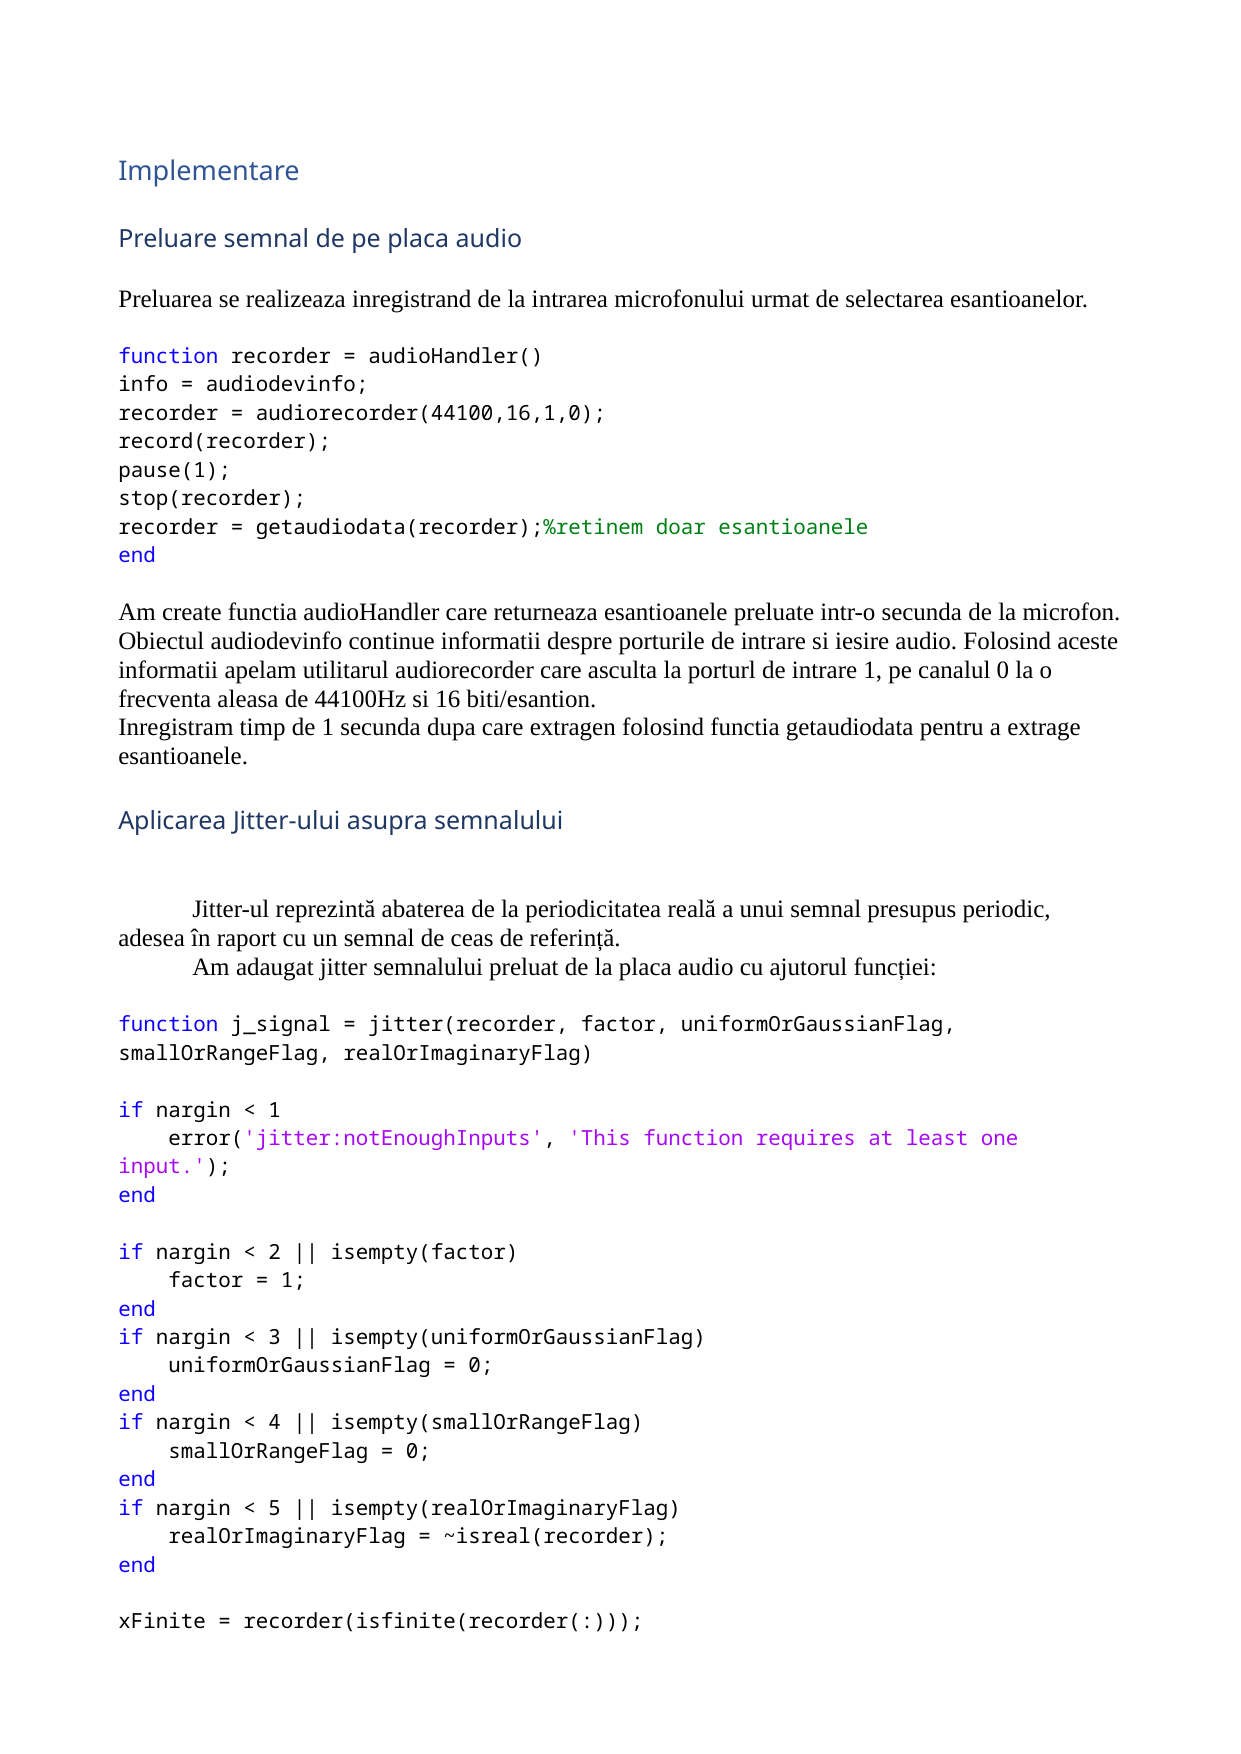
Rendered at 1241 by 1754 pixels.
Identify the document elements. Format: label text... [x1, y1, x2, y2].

text stop(recorder); [118, 483, 1122, 512]
text realOrImaginaryFlag = ~isreal(recorder); [118, 1521, 1122, 1550]
text uniformOrGaussianFlag = 0; [118, 1351, 1122, 1379]
text end [118, 540, 1122, 569]
text if nargin < 5 || isempty(realOrImaginaryFlag) [118, 1493, 1122, 1521]
text factor = 1; [118, 1265, 1122, 1294]
text pause(1); [118, 455, 1122, 483]
text record(recorder); [118, 426, 1122, 455]
text info = audiodevinfo; [118, 369, 1122, 398]
text Preluarea se realizeaza inregistrand de la intrarea microfonului urmat de selectarea esantioanelor. [118, 284, 1122, 312]
text function j_signal = jitter(recorder, factor, uniformOrGaussianFlag, smallOrRangeFlag, realOrImaginaryFlag) [118, 1009, 1122, 1066]
text xFinite = recorder(isfinite(recorder(:))); [118, 1607, 1122, 1635]
subtitle Aplicarea Jitter-ului asupra semnalului [118, 803, 1122, 837]
text end [118, 1294, 1122, 1322]
text Inregistram timp de 1 secunda dupa care extragen folosind functia getaudiodata pentru a extrage esantioanele. [118, 712, 1122, 770]
text if nargin < 3 || isempty(uniformOrGaussianFlag) [118, 1322, 1122, 1351]
text Jitter-ul reprezintă abaterea de la periodicitatea reală a unui semnal presupus periodic, adesea în raport cu un semnal de ceas de referință. [118, 894, 1122, 952]
text end [118, 1379, 1122, 1407]
text end [118, 1464, 1122, 1493]
text function recorder = audioHandler() [118, 341, 1122, 369]
text if nargin < 1 [118, 1095, 1122, 1123]
text if nargin < 2 || isempty(factor) [118, 1237, 1122, 1265]
text Obiectul audiodevinfo continue informatii despre porturile de intrare si iesire audio. Folosind aceste informatii apelam utilitarul audiorecorder care asculta la porturl de intrare 1, pe canalul 0 la o frecventa aleasa de 44100Hz si 16 biti/esantion. [118, 626, 1122, 712]
subtitle Implementare [118, 151, 1122, 188]
text if nargin < 4 || isempty(smallOrRangeFlag) [118, 1407, 1122, 1436]
text error('jitter:notEnoughInputs', 'This function requires at least one input.'); [118, 1123, 1122, 1180]
text smallOrRangeFlag = 0; [118, 1436, 1122, 1464]
text Am adaugat jitter semnalului preluat de la placa audio cu ajutorul funcției: [118, 952, 1122, 981]
text Am create functia audioHandler care returneaza esantioanele preluate intr-o secunda de la microfon. [118, 597, 1122, 626]
subtitle Preluare semnal de pe placa audio [118, 221, 1122, 255]
text end [118, 1180, 1122, 1208]
text recorder = getaudiodata(recorder);%retinem doar esantioanele [118, 512, 1122, 540]
text recorder = audiorecorder(44100,16,1,0); [118, 398, 1122, 426]
text end [118, 1550, 1122, 1578]
